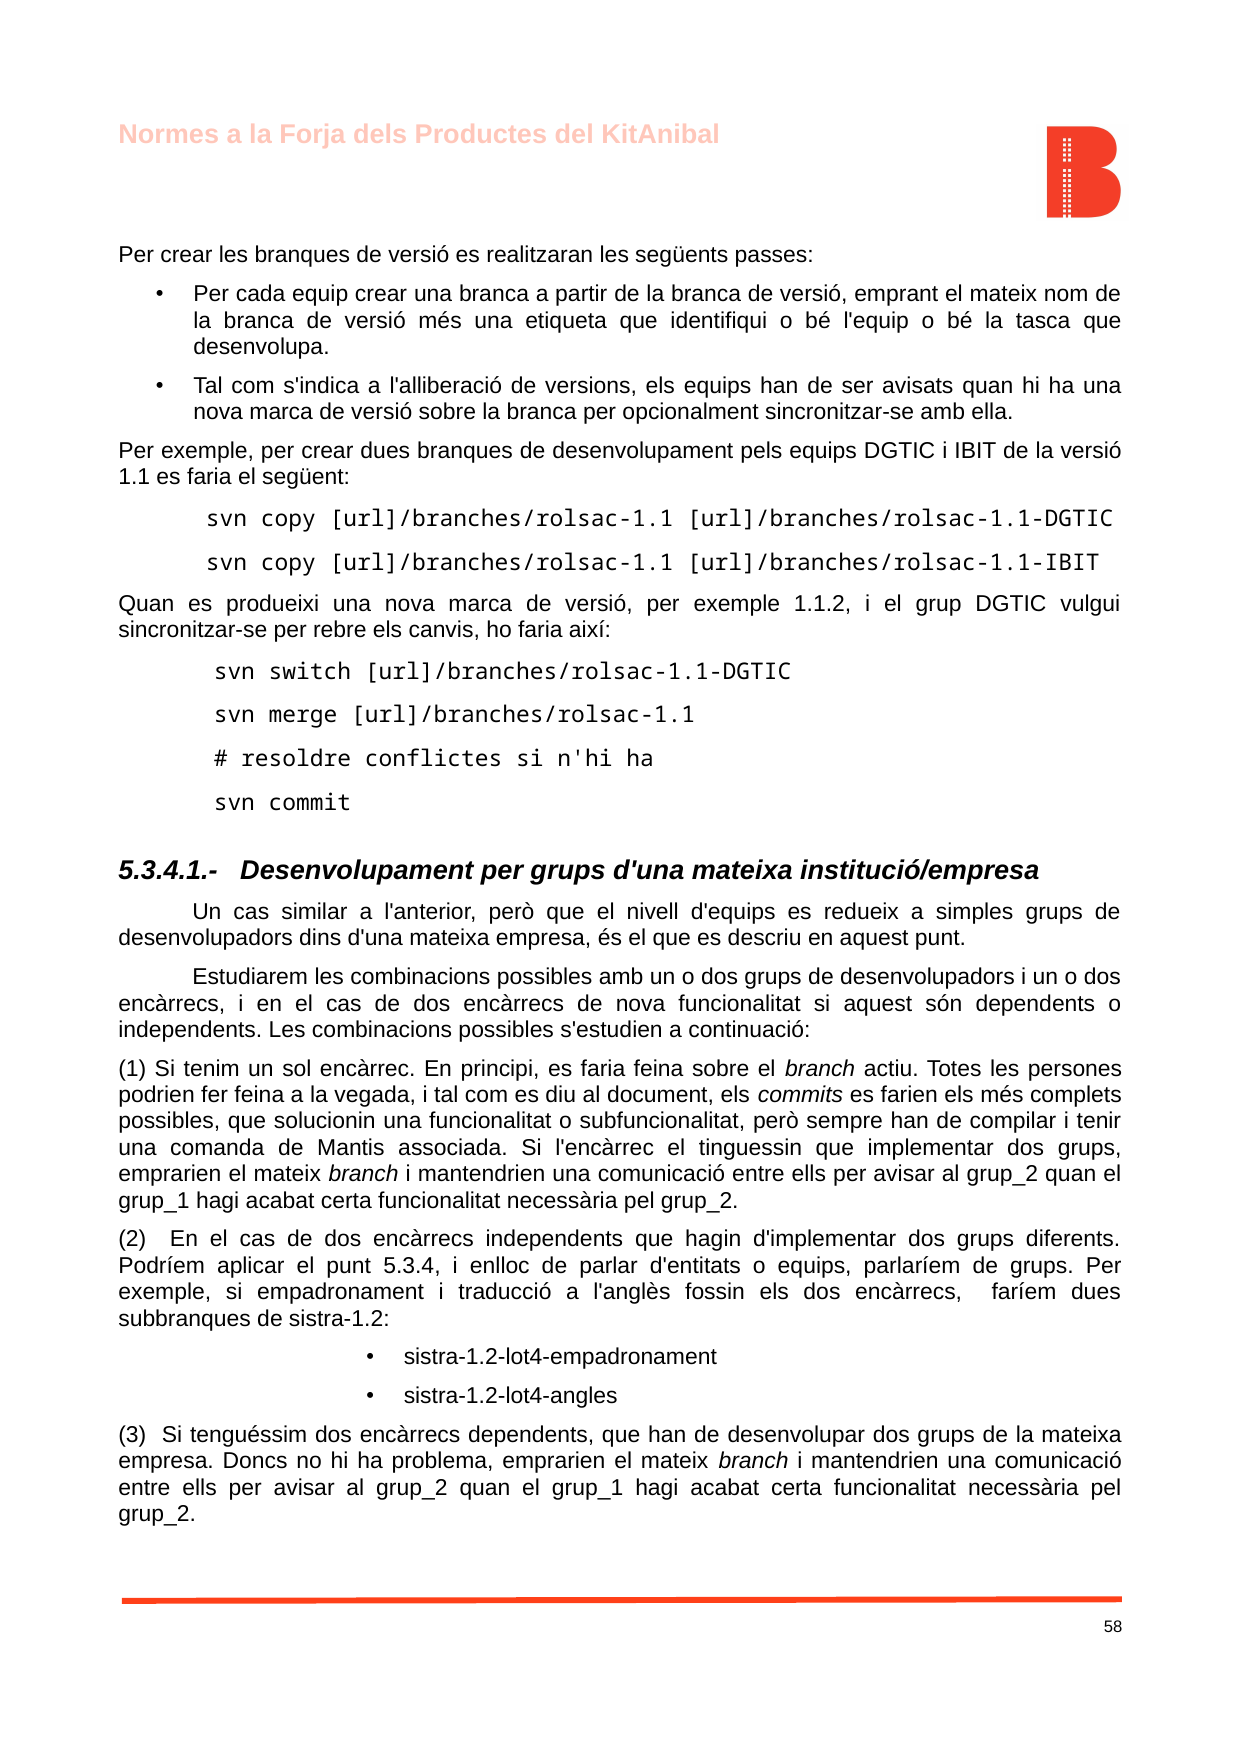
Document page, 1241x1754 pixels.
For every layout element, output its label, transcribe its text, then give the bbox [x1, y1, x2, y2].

text svn switch [url]/branches/rolsac-1.1-DGTIC [213, 655, 1122, 686]
list Per cada equip crear una branca a partir de la branca de versió, emprant el mateix nom de la branca de versió més una etiqueta que identifiqui o bé l'equip o bé la tasca que desenvolupa. [156, 280, 1122, 359]
text Quan es produeixi una nova marca de versió, per exemple 1.1.2, i el grup DGTIC vulgui sincronitzar-se per rebre els canvis, ho faria així: [118, 589, 1122, 642]
text svn merge [url]/branches/rolsac-1.1 [213, 698, 1122, 729]
text # resoldre conflictes si n'hi ha [213, 742, 1122, 773]
text (2) En el cas de dos encàrrecs independents que hagin d'implementar dos grups diferents. Podríem aplicar el punt 5.3.4, i enlloc de parlar d'entitats o equips, parlaríem de grups. Per exemple, si empadronament i traducció a l'anglès fossin els dos encàrrecs, faríem dues subbranques de sistra-1.2: [118, 1225, 1122, 1331]
subtitle Desenvolupament per grups d'una mateixa institució/empresa [118, 854, 1122, 886]
picture [1036, 124, 1130, 221]
list Tal com s'indica a l'alliberació de versions, els equips han de ser avisats quan hi ha una nova marca de versió sobre la branca per opcionalment sincronitzar-se amb ella. [156, 372, 1122, 424]
text svn commit [213, 786, 1122, 817]
list sistra-1.2-lot4-angles [366, 1382, 1122, 1408]
text (3) Si tenguéssim dos encàrrecs dependents, que han de desenvolupar dos grups de la mateixa empresa. Doncs no hi ha problema, emprarien el mateix branch i mantendrien una comunicació entre ells per avisar al grup_2 quan el grup_1 hagi acabat certa funcionalitat necessària pel grup_2. [118, 1421, 1122, 1526]
text svn copy [url]/branches/rolsac-1.1 [url]/branches/rolsac-1.1-DGTIC [206, 502, 1122, 533]
text (1) Si tenim un sol encàrrec. En principi, es faria feina sobre el branch actiu. Totes les persones podrien fer feina a la vegada, i tal com es diu al document, els commits es farien els més complets possibles, que solucionin una funcionalitat o subfuncionalitat, però sempre han de compilar i tenir una comanda de Mantis associada. Si l'encàrrec el tinguessin que implementar dos grups, emprarien el mateix branch i mantendrien una comunicació entre ells per avisar al grup_2 quan el grup_1 hagi acabat certa funcionalitat necessària pel grup_2. [118, 1055, 1122, 1213]
text Un cas similar a l'anterior, però que el nivell d'equips es redueix a simples grups de desenvolupadors dins d'una mateixa empresa, és el que es descriu en aquest punt. [118, 898, 1122, 951]
text Estudiarem les combinacions possibles amb un o dos grups de desenvolupadors i un o dos encàrrecs, i en el cas de dos encàrrecs de nova funcionalitat si aquest són dependents o independents. Les combinacions possibles s'estudien a continuació: [118, 963, 1122, 1042]
list sistra-1.2-lot4-empadronament [366, 1343, 1122, 1370]
text svn copy [url]/branches/rolsac-1.1 [url]/branches/rolsac-1.1-IBIT [206, 546, 1122, 577]
text Per exemple, per crear dues branques de desenvolupament pels equips DGTIC i IBIT de la versió 1.1 es faria el següent: [118, 437, 1122, 490]
text Per crear les branques de versió es realitzaran les següents passes: [118, 241, 1122, 268]
